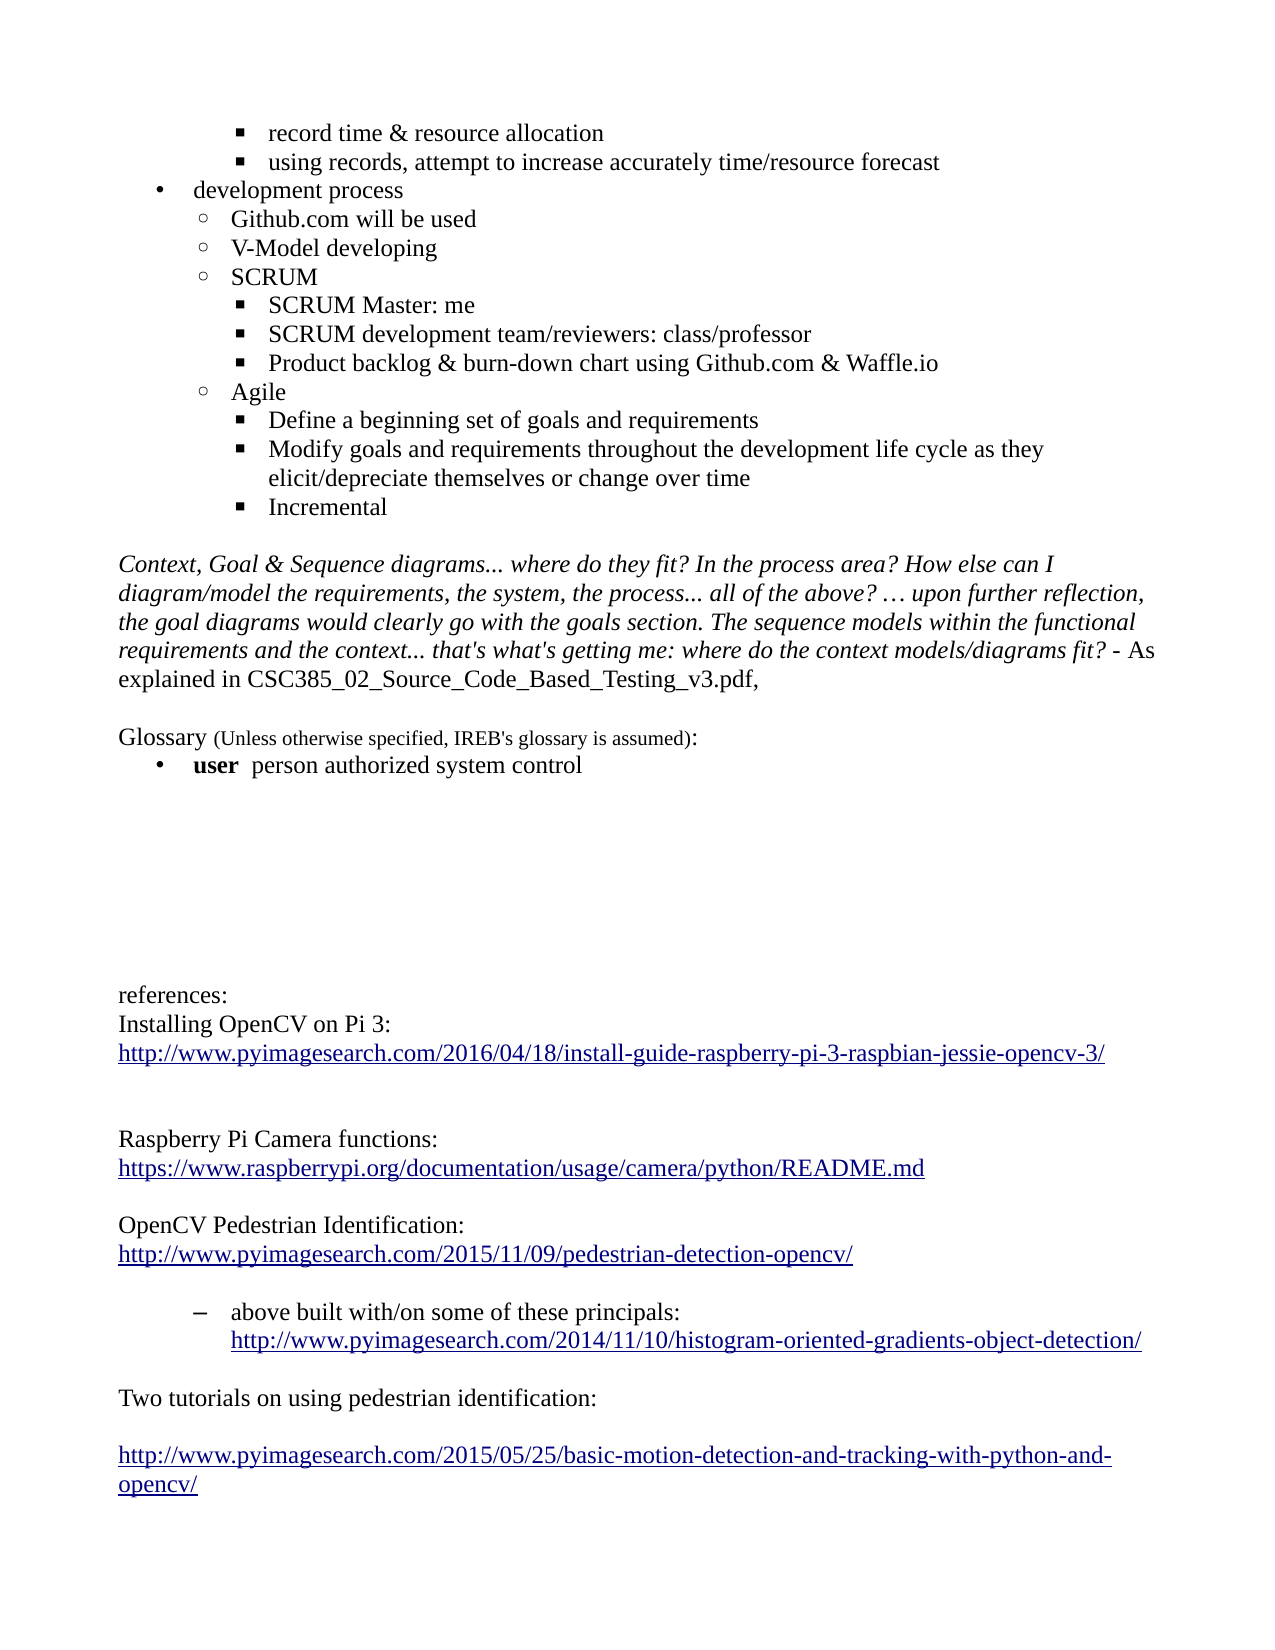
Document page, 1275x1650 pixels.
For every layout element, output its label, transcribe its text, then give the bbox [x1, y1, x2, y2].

text Glossary (Unless otherwise specified, IREB's glossary is assumed): [118, 722, 1157, 751]
list record time & resource allocation [231, 118, 1157, 147]
text http://www.pyimagesearch.com/2015/11/09/pedestrian-detection-opencv/ [118, 1239, 1157, 1268]
list SCRUM [193, 262, 1157, 291]
text http://www.pyimagesearch.com/2015/05/25/basic-motion-detection-and-tracking-with-python-and-opencv/ [118, 1441, 1157, 1498]
list Define a beginning set of goals and requirements [231, 406, 1157, 434]
list SCRUM development team/reviewers: class/professor [231, 319, 1157, 348]
text OpenCV Pedestrian Identification: [118, 1211, 1157, 1239]
text https://www.raspberrypi.org/documentation/usage/camera/python/README.md [118, 1153, 1157, 1182]
list Agile [193, 377, 1157, 406]
text references: [118, 981, 1157, 1009]
text Raspberry Pi Camera functions: [118, 1124, 1157, 1153]
list Incremental [231, 492, 1157, 521]
list Github.com will be used [193, 204, 1157, 233]
list SCRUM Master: me [231, 291, 1157, 319]
text Installing OpenCV on Pi 3: [118, 1009, 1157, 1038]
list V-Model developing [193, 233, 1157, 262]
list development process [156, 176, 1157, 204]
list Product backlog & burn-down chart using Github.com & Waffle.io [231, 348, 1157, 377]
text Two tutorials on using pedestrian identification: [118, 1383, 1157, 1412]
list user person authorized system control [156, 751, 1157, 779]
text http://www.pyimagesearch.com/2016/04/18/install-guide-raspberry-pi-3-raspbian-jessie-opencv-3/ [118, 1038, 1157, 1067]
text Context, Goal & Sequence diagrams... where do they fit? In the process area? How else can I diagram/model the requirements, the system, the process... all of the above? … upon further reflection, the goal diagrams would clearly go with the goals section. The sequence models within the functional requirements and the context... that's what's getting me: where do the context models/diagrams fit? - As explained in CSC385_02_Source_Code_Based_Testing_v3.pdf, [118, 549, 1157, 693]
list Modify goals and requirements throughout the development life cycle as they elicit/depreciate themselves or change over time [231, 434, 1157, 492]
list above built with/on some of these principals: http://www.pyimagesearch.com/2014/11/10/histogram-oriented-gradients-object-detection/ [193, 1297, 1157, 1354]
list using records, attempt to increase accurately time/resource forecast [231, 147, 1157, 176]
